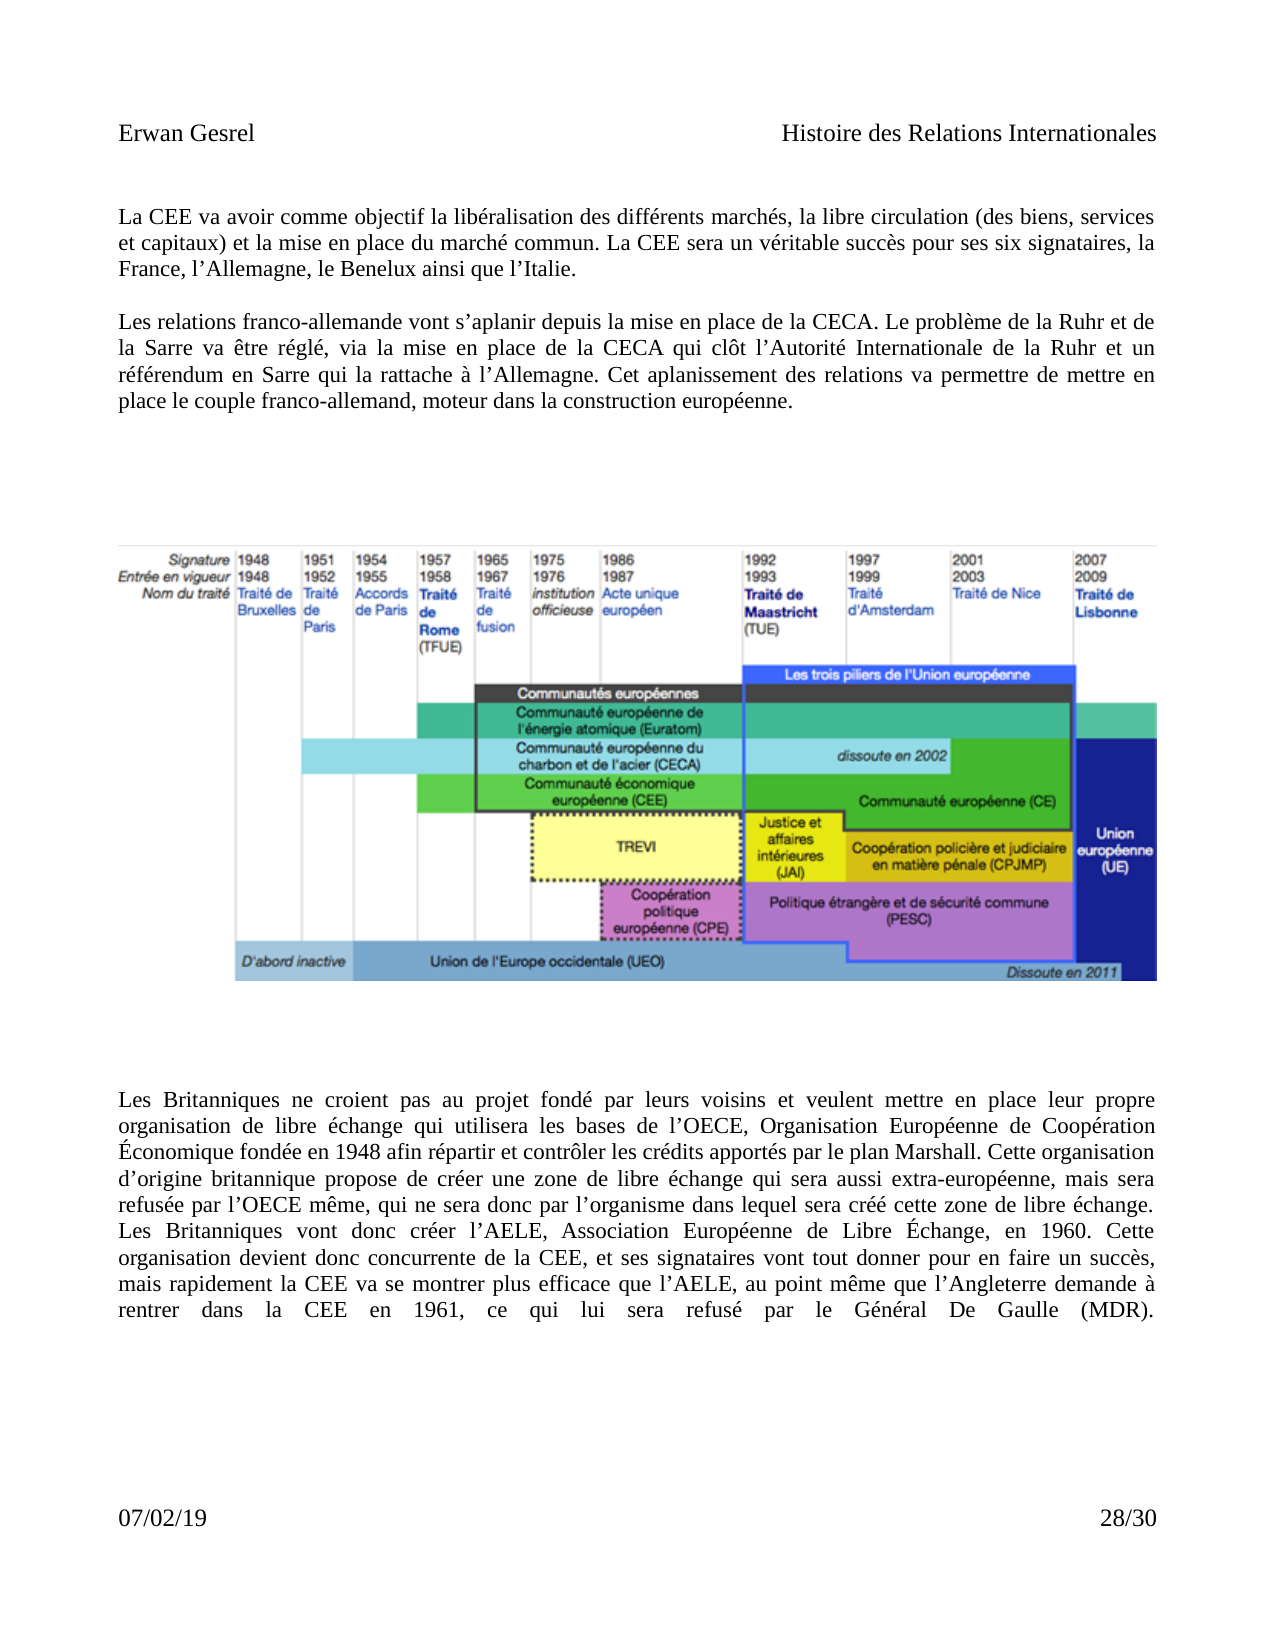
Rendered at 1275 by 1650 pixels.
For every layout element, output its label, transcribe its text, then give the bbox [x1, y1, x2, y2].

picture [118, 545, 1157, 981]
text La CEE va avoir comme objectif la libéralisation des différents marchés, la libre circulation (des biens, services et capitaux) et la mise en place du marché commun. La CEE sera un véritable succès pour ses six signataires, la France, l’Allemagne, le Benelux ainsi que l’Italie. [118, 203, 1157, 282]
text Les Britanniques ne croient pas au projet fondé par leurs voisins et veulent mettre en place leur propre organisation de libre échange qui utilisera les bases de l’OECE, Organisation Européenne de Coopération Économique fondée en 1948 afin répartir et contrôler les crédits apportés par le plan Marshall. Cette organisation d’origine britannique propose de créer une zone de libre échange qui sera aussi extra-européenne, mais sera refusée par l’OECE même, qui ne sera donc par l’organisme dans lequel sera créé cette zone de libre échange. Les Britanniques vont donc créer l’AELE, Association Européenne de Libre Échange, en 1960. Cette organisation devient donc concurrente de la CEE, et ses signataires vont tout donner pour en faire un succès, mais rapidement la CEE va se montrer plus efficace que l’AELE, au point même que l’Angleterre demande à rentrer dans la CEE en 1961, ce qui lui sera refusé par le Général De Gaulle (MDR). [118, 1086, 1157, 1349]
text Les relations franco-allemande vont s’aplanir depuis la mise en place de la CECA. Le problème de la Ruhr et de la Sarre va être réglé, via la mise en place de la CECA qui clôt l’Autorité Internationale de la Ruhr et un référendum en Sarre qui la rattache à l’Allemagne. Cet aplanissement des relations va permettre de mettre en place le couple franco-allemand, moteur dans la construction européenne. [118, 308, 1157, 413]
